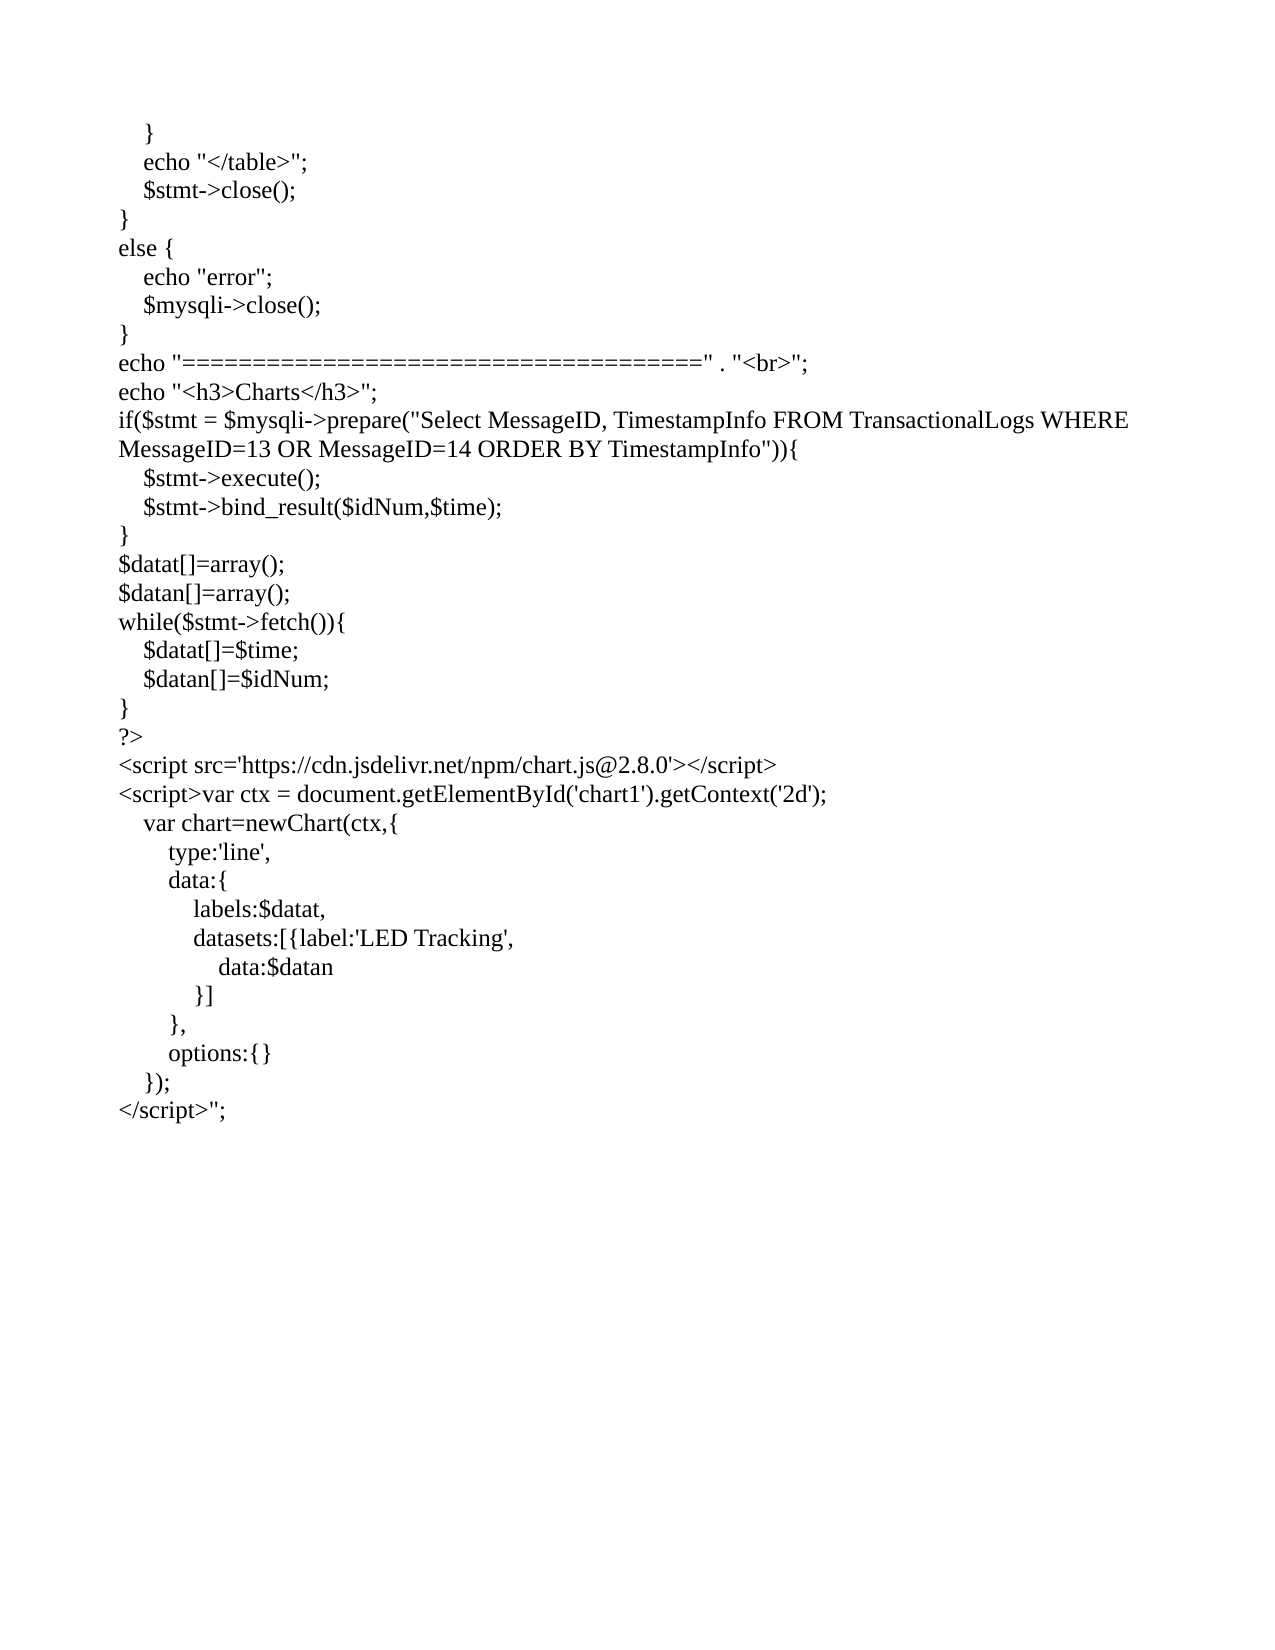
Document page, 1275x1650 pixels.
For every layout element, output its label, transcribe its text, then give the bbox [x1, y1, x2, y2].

text }, [118, 1009, 1157, 1038]
text echo "<h3>Charts</h3>"; [118, 377, 1157, 406]
text $stmt->close(); [118, 176, 1157, 204]
text echo "error"; [118, 262, 1157, 291]
text } [118, 693, 1157, 722]
text $datat[]=array(); [118, 549, 1157, 578]
text $mysqli->close(); [118, 291, 1157, 319]
text echo "=====================================" . "<br>"; [118, 348, 1157, 377]
text } [118, 118, 1157, 147]
text } [118, 521, 1157, 549]
text data:{ [118, 866, 1157, 894]
text var chart=newChart(ctx,{ [118, 808, 1157, 837]
text data:$datan [118, 952, 1157, 981]
text options:{} [118, 1038, 1157, 1067]
text echo "</table>"; [118, 147, 1157, 176]
text $stmt->execute(); [118, 463, 1157, 492]
text $datan[]=$idNum; [118, 664, 1157, 693]
text } [118, 204, 1157, 233]
text }] [118, 981, 1157, 1009]
text <script>var ctx = document.getElementById('chart1').getContext('2d'); [118, 779, 1157, 808]
text $datan[]=array(); [118, 578, 1157, 607]
text type:'line', [118, 837, 1157, 866]
text labels:$datat, [118, 894, 1157, 923]
text </script>"; [118, 1096, 1157, 1124]
text if($stmt = $mysqli->prepare("Select MessageID, TimestampInfo FROM TransactionalLogs WHERE MessageID=13 OR MessageID=14 ORDER BY TimestampInfo")){ [118, 406, 1157, 463]
text }); [118, 1067, 1157, 1096]
text else { [118, 233, 1157, 262]
text ?> [118, 722, 1157, 751]
text datasets:[{label:'LED Tracking', [118, 923, 1157, 952]
text $datat[]=$time; [118, 636, 1157, 664]
text } [118, 319, 1157, 348]
text <script src='https://cdn.jsdelivr.net/npm/chart.js@2.8.0'></script> [118, 751, 1157, 779]
text $stmt->bind_result($idNum,$time); [118, 492, 1157, 521]
text while($stmt->fetch()){ [118, 607, 1157, 636]
